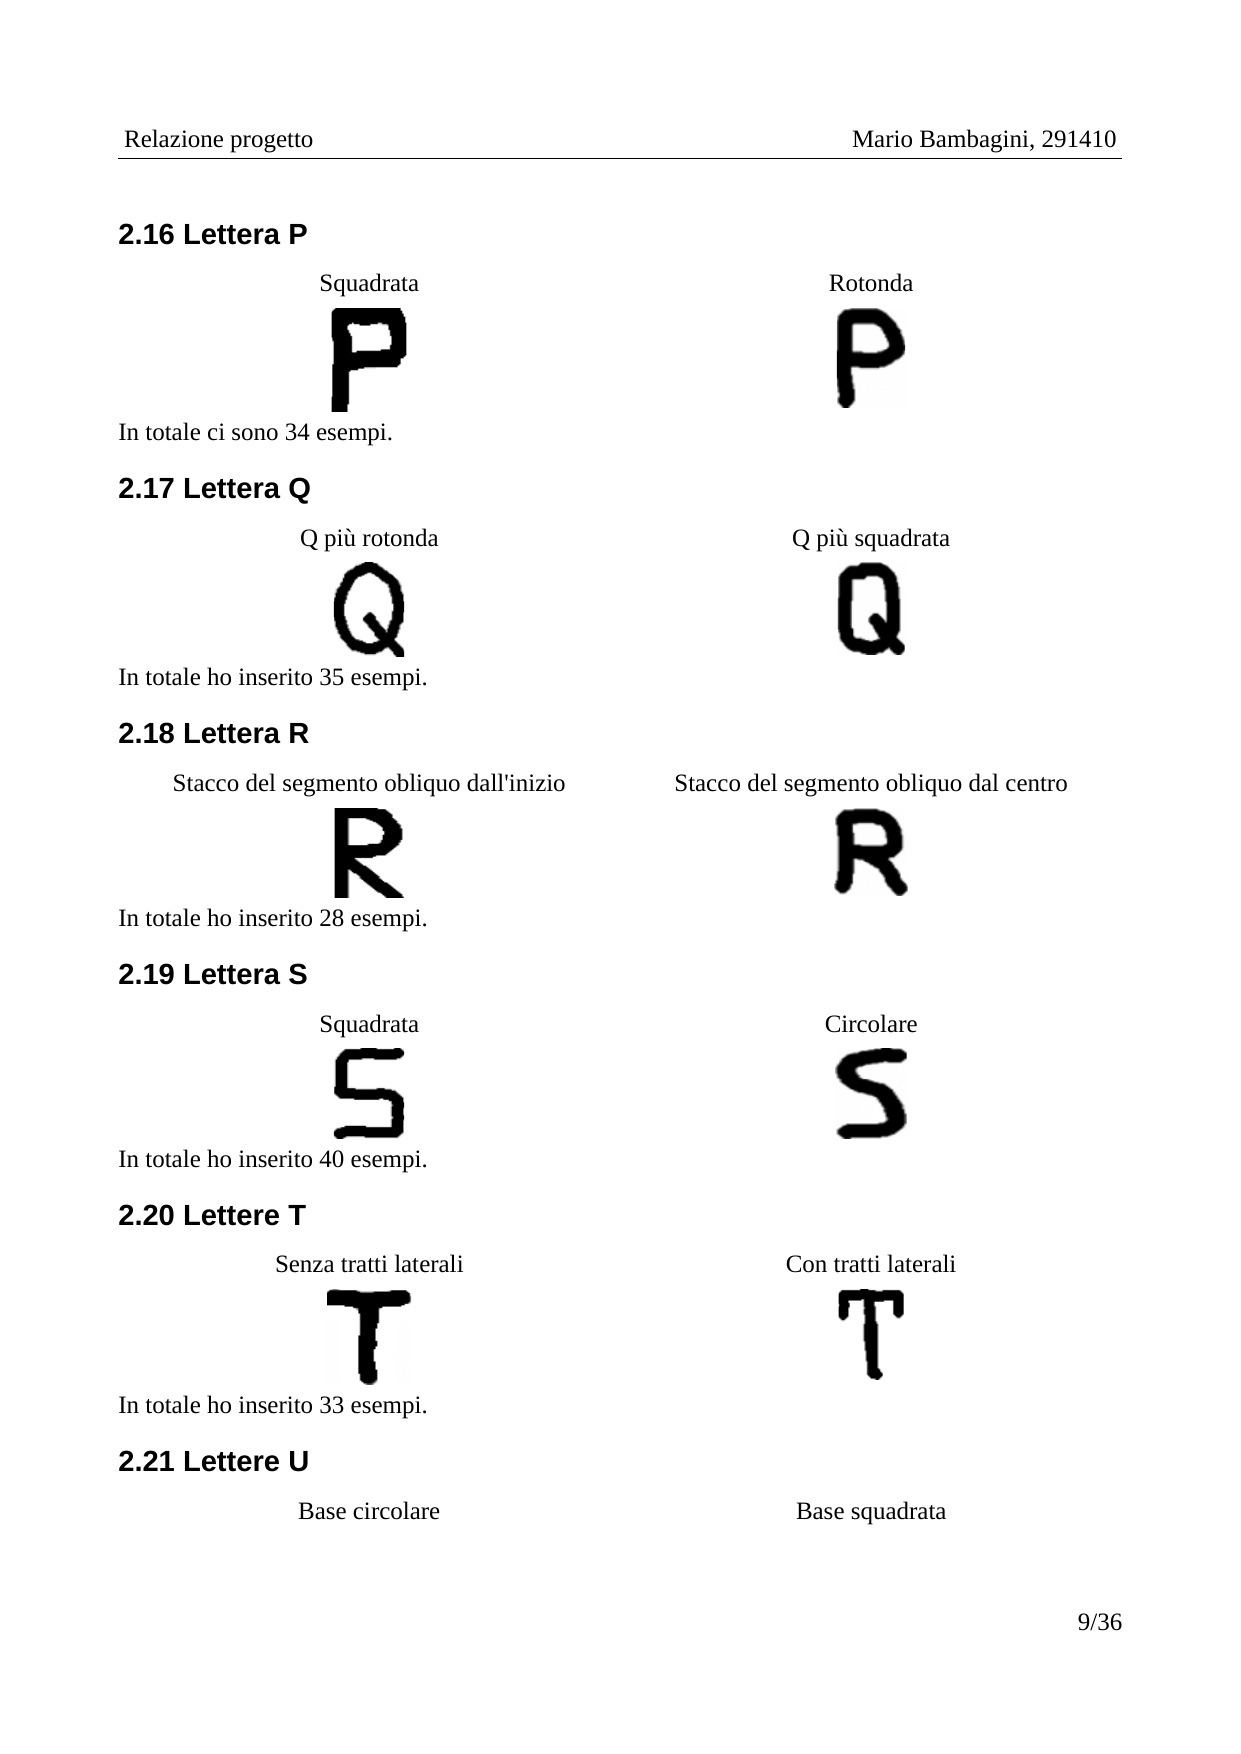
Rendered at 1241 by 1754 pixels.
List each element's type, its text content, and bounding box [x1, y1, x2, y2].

table_header Squadrata [118, 263, 620, 303]
picture [834, 808, 908, 896]
picture [837, 562, 905, 655]
table_header Stacco del segmento obliquo dal centro [620, 762, 1122, 802]
table_cell [620, 557, 1122, 662]
subtitle 2.19 Lettera S [118, 957, 1122, 990]
picture [333, 1048, 405, 1139]
text In totale ho inserito 28 esempi. [118, 903, 1122, 932]
table_header Q più squadrata [620, 517, 1122, 557]
text In totale ho inserito 40 esempi. [118, 1144, 1122, 1173]
picture [333, 562, 405, 657]
subtitle 2.20 Lettere T [118, 1198, 1122, 1231]
table_header Base squadrata [620, 1490, 1122, 1531]
picture [331, 308, 407, 412]
table_cell [620, 1043, 1122, 1144]
picture [327, 1289, 412, 1385]
table_header Senza tratti laterali [118, 1244, 620, 1284]
table_header Squadrata [118, 1003, 620, 1043]
table_cell [118, 303, 620, 417]
subtitle 2.17 Lettera Q [118, 471, 1122, 504]
table_header Circolare [620, 1003, 1122, 1043]
subtitle 2.21 Lettere U [118, 1444, 1122, 1478]
table_header Rotonda [620, 263, 1122, 303]
table_cell [620, 303, 1122, 417]
subtitle 2.16 Lettera P [118, 217, 1122, 250]
table_cell [620, 803, 1122, 903]
text In totale ci sono 34 esempi. [118, 417, 1122, 446]
text In totale ho inserito 35 esempi. [118, 662, 1122, 691]
table_cell [118, 557, 620, 662]
table_header Base circolare [118, 1490, 620, 1531]
picture [838, 1289, 904, 1380]
picture [334, 808, 404, 898]
table_cell [118, 1284, 620, 1391]
table_cell [118, 1043, 620, 1144]
picture [836, 308, 906, 408]
subtitle 2.18 Lettera R [118, 716, 1122, 750]
table_header Q più rotonda [118, 517, 620, 557]
picture [835, 1048, 907, 1139]
table_header Stacco del segmento obliquo dall'inizio [118, 762, 620, 802]
table_cell [620, 1284, 1122, 1391]
text In totale ho inserito 33 esempi. [118, 1391, 1122, 1419]
table_header Con tratti laterali [620, 1244, 1122, 1284]
table_cell [118, 803, 620, 903]
